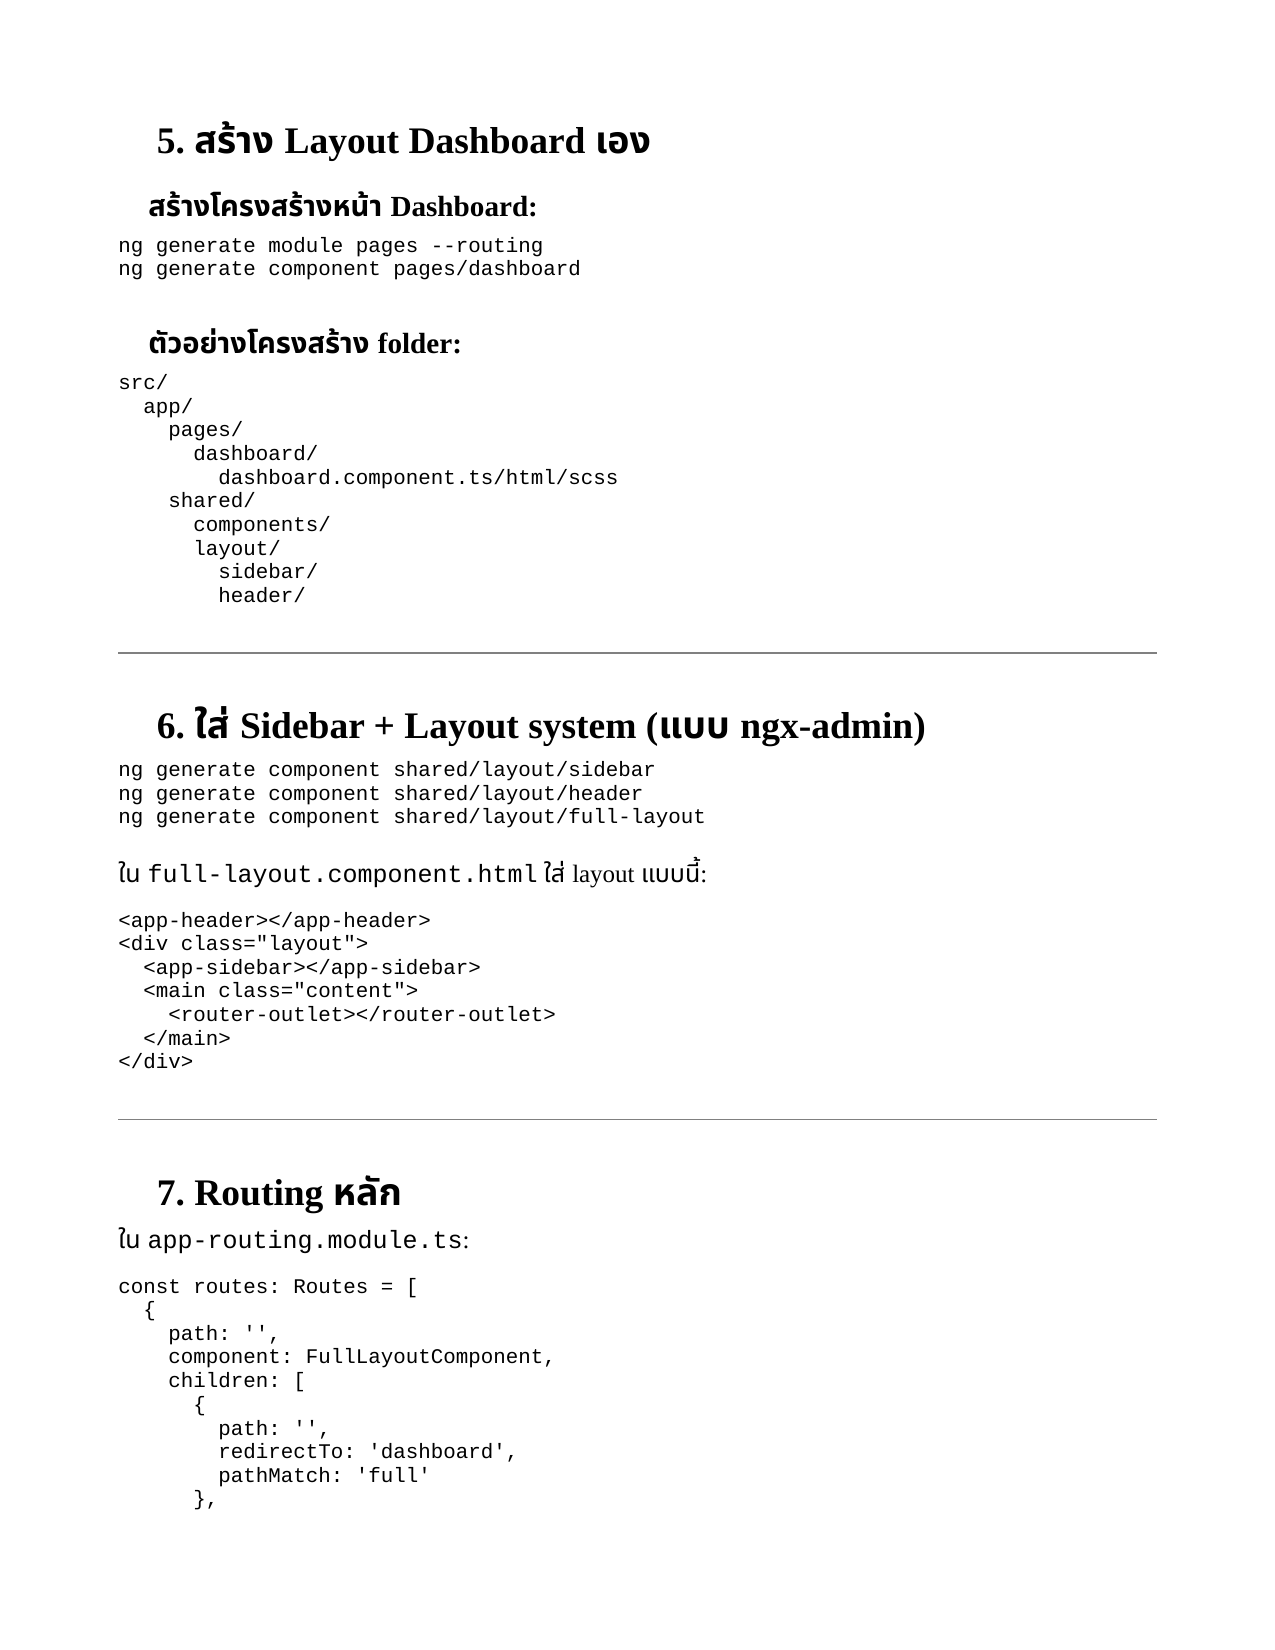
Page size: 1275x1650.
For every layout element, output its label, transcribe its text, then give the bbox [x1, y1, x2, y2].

text ng generate component pages/dashboard [118, 258, 1157, 282]
text src/ [118, 372, 1157, 396]
text ใน full-layout.component.html ใส่ layout แบบนี้: [118, 859, 1157, 890]
text path: '', [118, 1323, 1157, 1347]
text ใน app-routing.module.ts: [118, 1226, 1157, 1256]
text <div class="layout"> [118, 933, 1157, 957]
text { [118, 1394, 1157, 1417]
text dashboard.component.ts/html/scss [118, 467, 1157, 490]
subtitle ✅ 7. Routing หลัก [118, 1170, 1157, 1213]
text children: [ [118, 1370, 1157, 1394]
subtitle ✅ 6. ใส่ Sidebar + Layout system (แบบ ngx-admin) [118, 703, 1157, 747]
text const routes: Routes = [ [118, 1276, 1157, 1299]
text ng generate component shared/layout/full-layout [118, 806, 1157, 830]
subtitle 🧱 ตัวอย่างโครงสร้าง folder: [118, 326, 1157, 360]
text ng generate component shared/layout/sidebar [118, 759, 1157, 783]
text <app-header></app-header> [118, 909, 1157, 933]
text }, [118, 1488, 1157, 1512]
text component: FullLayoutComponent, [118, 1347, 1157, 1370]
text path: '', [118, 1417, 1157, 1441]
text sidebar/ [118, 561, 1157, 585]
text { [118, 1299, 1157, 1323]
text redirectTo: 'dashboard', [118, 1441, 1157, 1465]
text </div> [118, 1051, 1157, 1075]
text app/ [118, 396, 1157, 419]
text pathMatch: 'full' [118, 1465, 1157, 1488]
text pages/ [118, 419, 1157, 443]
text shared/ [118, 490, 1157, 514]
text </main> [118, 1028, 1157, 1051]
text <app-sidebar></app-sidebar> [118, 957, 1157, 981]
text header/ [118, 585, 1157, 609]
text ng generate component shared/layout/header [118, 783, 1157, 806]
subtitle ✅ 5. สร้าง Layout Dashboard เอง [118, 118, 1157, 161]
text dashboard/ [118, 443, 1157, 467]
text layout/ [118, 538, 1157, 561]
subtitle 🌐 สร้างโครงสร้างหน้า Dashboard: [118, 188, 1157, 222]
text ng generate module pages --routing [118, 235, 1157, 258]
text <router-outlet></router-outlet> [118, 1004, 1157, 1028]
text components/ [118, 514, 1157, 538]
text <main class="content"> [118, 981, 1157, 1004]
